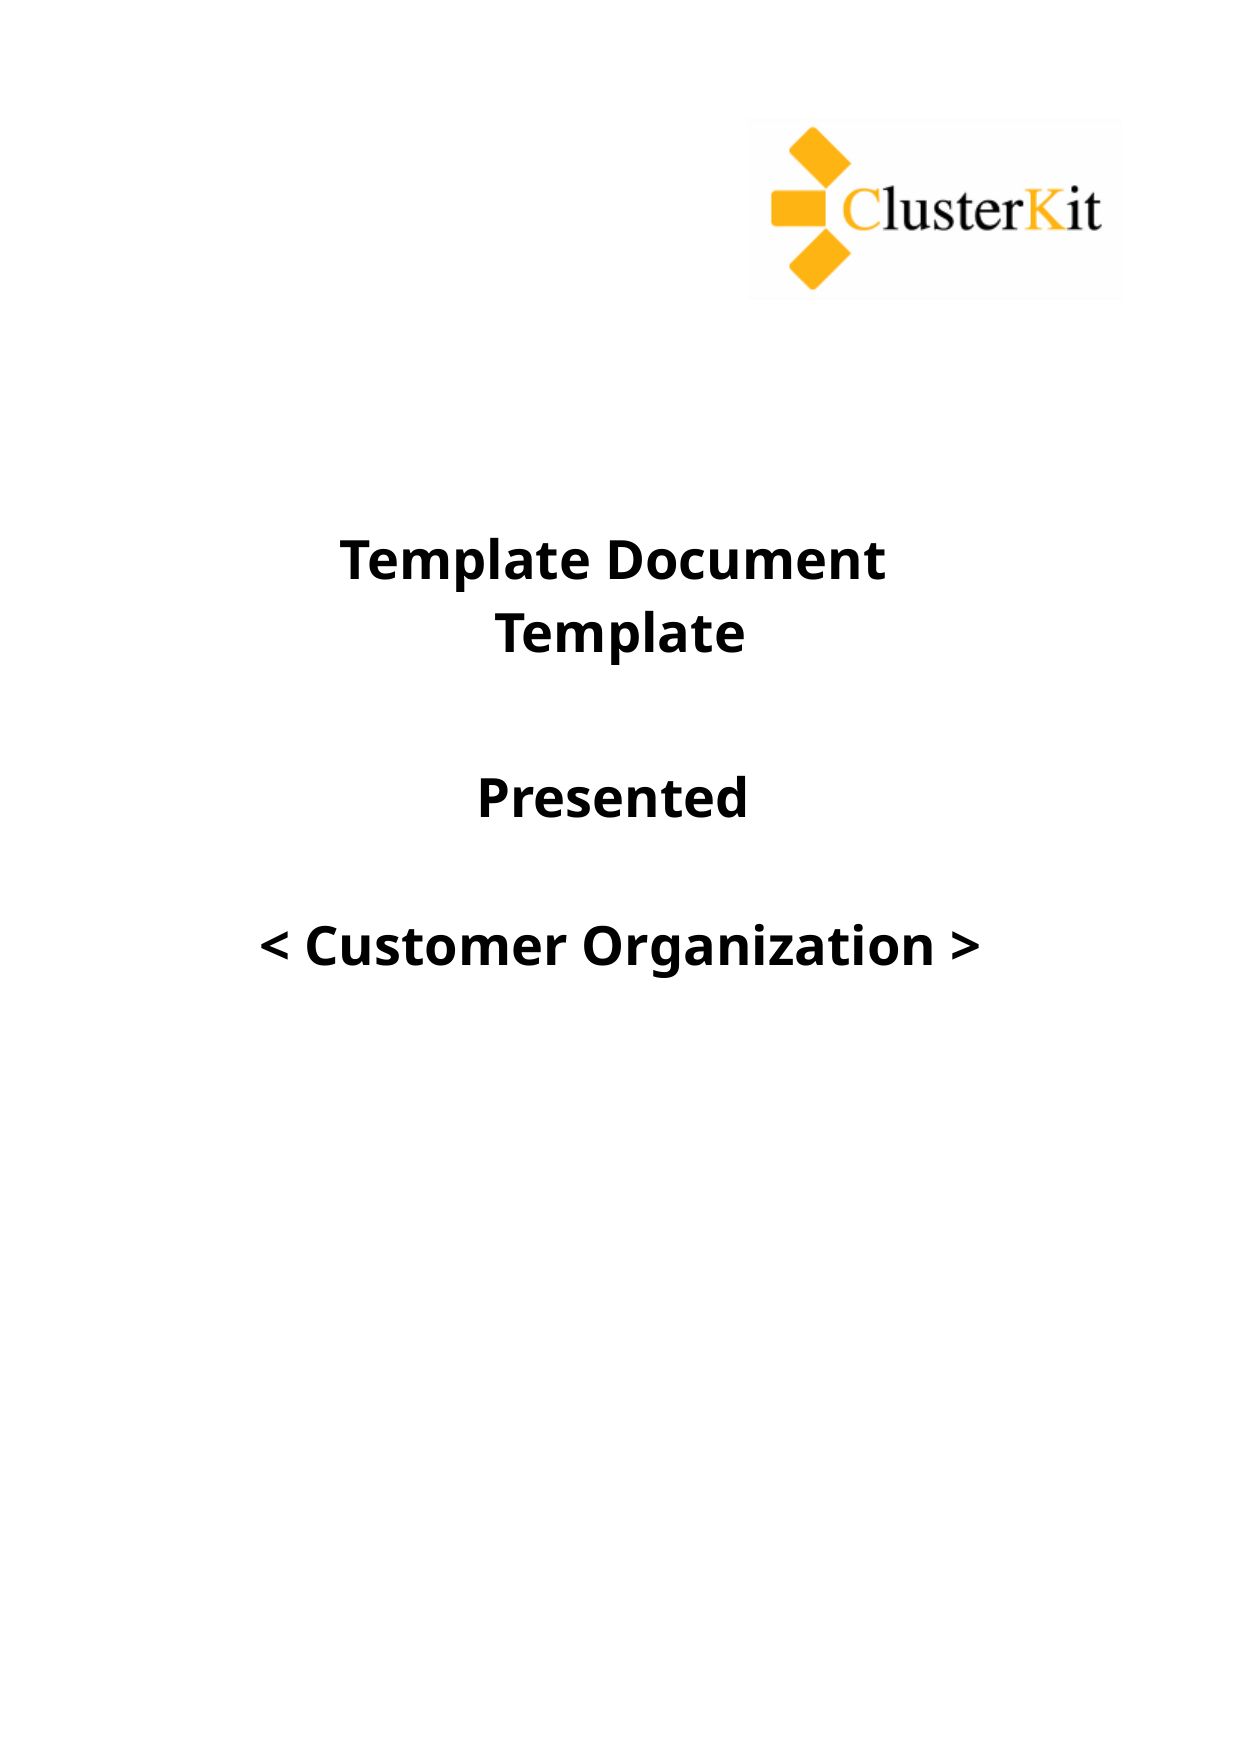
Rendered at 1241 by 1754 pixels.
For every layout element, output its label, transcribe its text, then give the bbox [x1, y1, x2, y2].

text < Customer Organization > [118, 907, 1122, 981]
text Template [118, 595, 1122, 669]
picture [747, 118, 1123, 300]
text Template Document [118, 521, 1122, 595]
text Presented [118, 759, 1122, 833]
